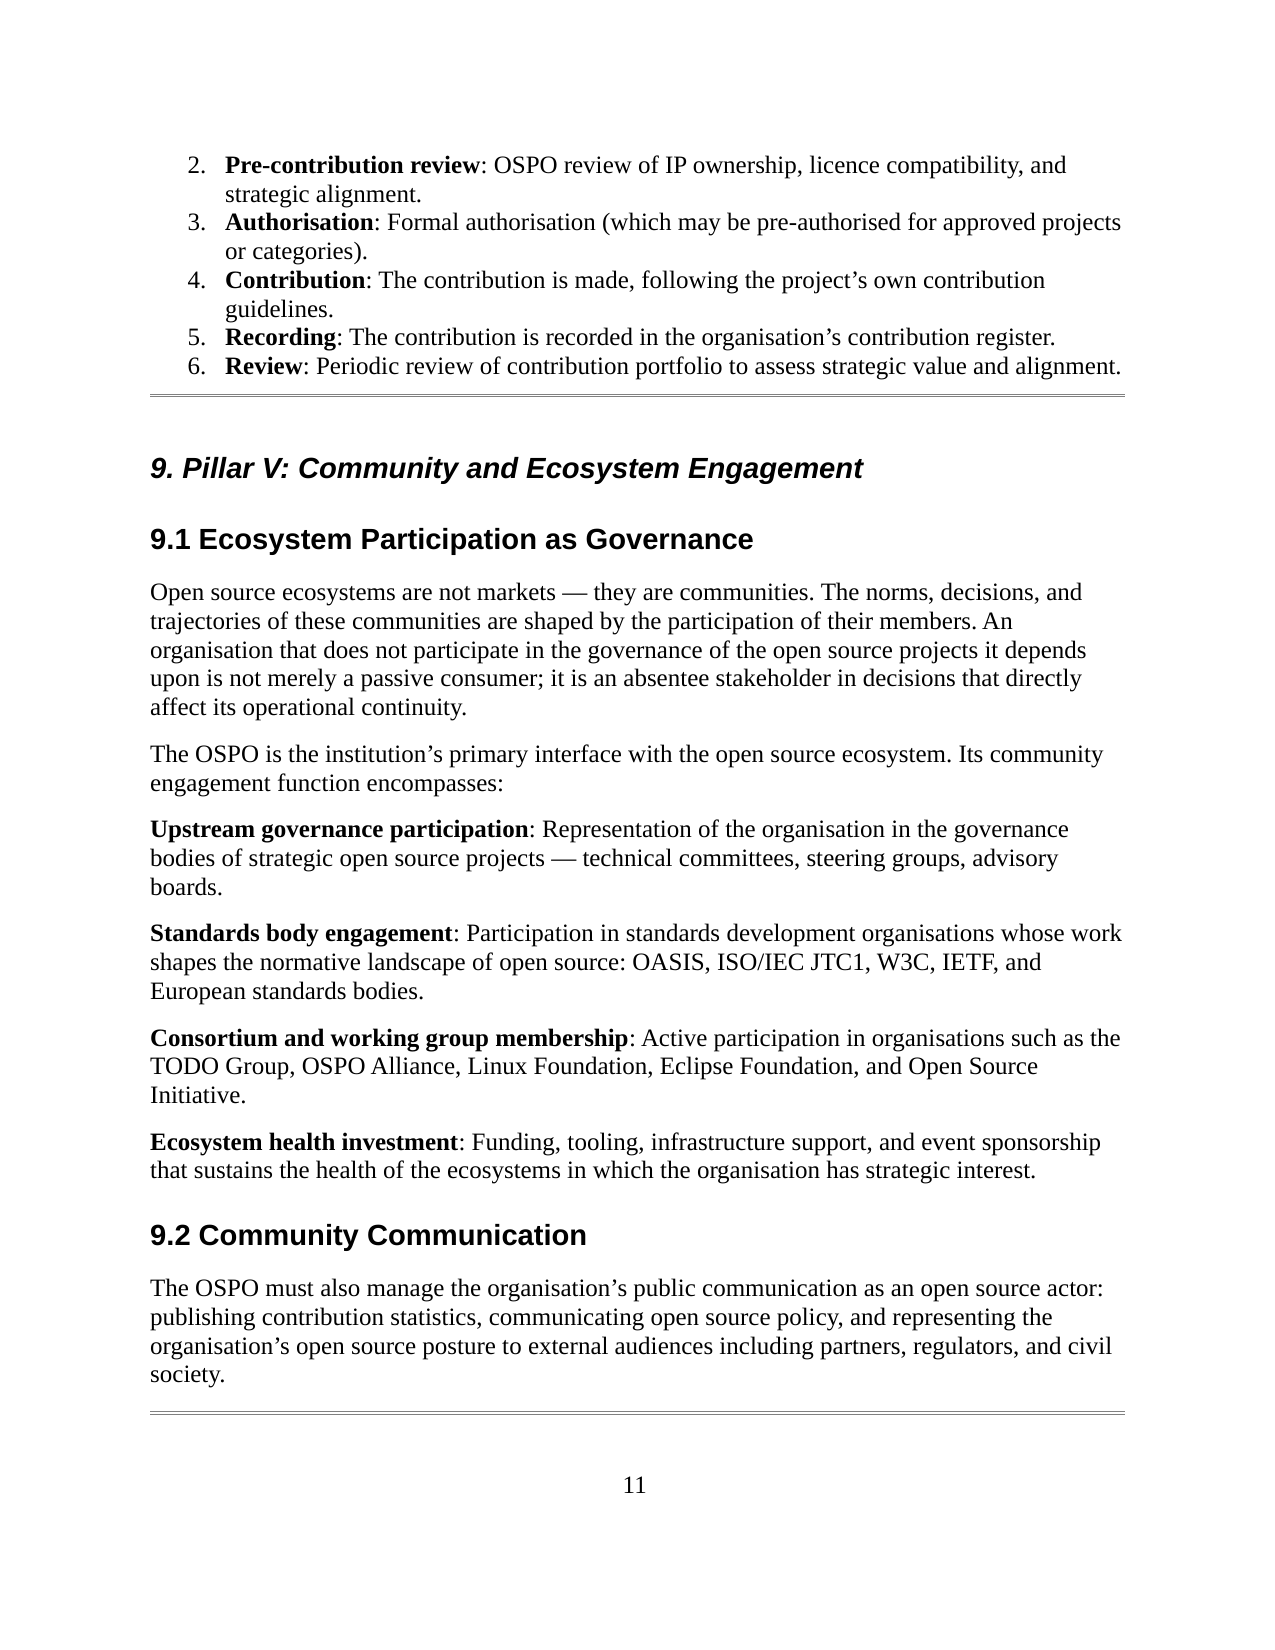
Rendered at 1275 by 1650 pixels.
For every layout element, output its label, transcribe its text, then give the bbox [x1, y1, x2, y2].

subtitle 9. Pillar V: Community and Ecosystem Engagement [150, 451, 1125, 485]
list Pre-contribution review: OSPO review of IP ownership, licence compatibility, and strategic alignment. [187, 150, 1125, 207]
text Open source ecosystems are not markets — they are communities. The norms, decisions, and trajectories of these communities are shaped by the participation of their members. An organisation that does not participate in the governance of the open source projects it depends upon is not merely a passive consumer; it is an absentee stakeholder in decisions that directly affect its operational continuity. [150, 577, 1125, 721]
text Ecosystem health investment: Funding, tooling, infrastructure support, and event sponsorship that sustains the health of the ecosystems in which the organisation has strategic interest. [150, 1127, 1125, 1184]
text Standards body engagement: Participation in standards development organisations whose work shapes the normative landscape of open source: OASIS, ISO/IEC JTC1, W3C, IETF, and European standards bodies. [150, 918, 1125, 1005]
subtitle 9.2 Community Communication [150, 1218, 1125, 1252]
text Upstream governance participation: Representation of the organisation in the governance bodies of strategic open source projects — technical committees, steering groups, advisory boards. [150, 814, 1125, 901]
list Recording: The contribution is recorded in the organisation’s contribution register. [187, 322, 1125, 351]
text The OSPO must also manage the organisation’s public communication as an open source actor: publishing contribution statistics, communicating open source policy, and representing the organisation’s open source posture to external audiences including partners, regulators, and civil society. [150, 1273, 1125, 1388]
list Contribution: The contribution is made, following the project’s own contribution guidelines. [187, 265, 1125, 322]
subtitle 9.1 Ecosystem Participation as Governance [150, 522, 1125, 556]
list Review: Periodic review of contribution portfolio to assess strategic value and alignment. [187, 351, 1125, 380]
list Authorisation: Formal authorisation (which may be pre-authorised for approved projects or categories). [187, 207, 1125, 265]
text The OSPO is the institution’s primary interface with the open source ecosystem. Its community engagement function encompasses: [150, 739, 1125, 796]
text Consortium and working group membership: Active participation in organisations such as the TODO Group, OSPO Alliance, Linux Foundation, Eclipse Foundation, and Open Source Initiative. [150, 1023, 1125, 1109]
